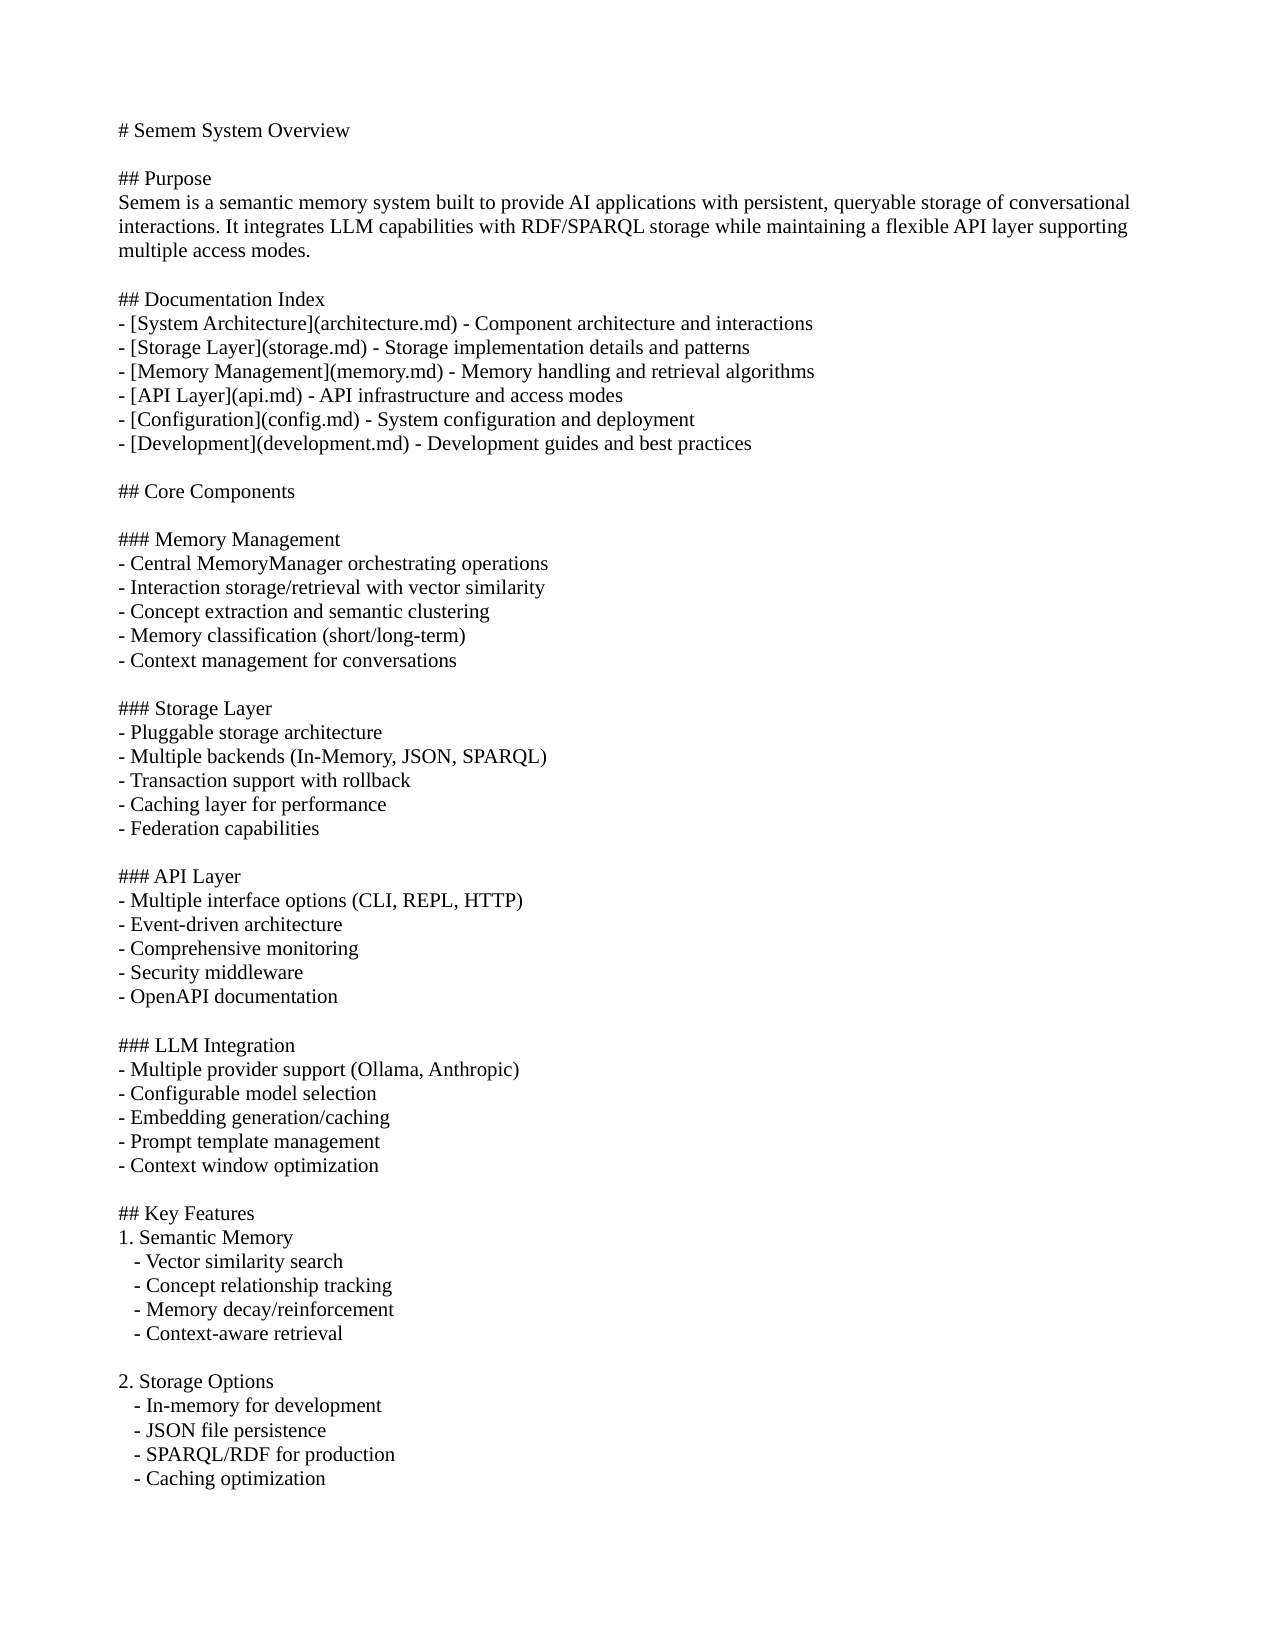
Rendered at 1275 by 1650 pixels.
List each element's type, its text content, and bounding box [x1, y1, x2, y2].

text ### Memory Management [118, 527, 1157, 551]
text ## Key Features [118, 1201, 1157, 1225]
text - Pluggable storage architecture [118, 720, 1157, 744]
text - Comprehensive monitoring [118, 936, 1157, 960]
text - [API Layer](api.md) - API infrastructure and access modes [118, 383, 1157, 407]
text - Federation capabilities [118, 816, 1157, 840]
text - Caching layer for performance [118, 792, 1157, 816]
text - Multiple provider support (Ollama, Anthropic) [118, 1057, 1157, 1081]
text - Prompt template management [118, 1129, 1157, 1153]
text - In-memory for development [118, 1393, 1157, 1417]
text - Context management for conversations [118, 647, 1157, 672]
text 2. Storage Options [118, 1369, 1157, 1393]
text - OpenAPI documentation [118, 984, 1157, 1008]
text - SPARQL/RDF for production [118, 1442, 1157, 1466]
text ### API Layer [118, 864, 1157, 888]
text ## Documentation Index [118, 287, 1157, 311]
text - Event-driven architecture [118, 912, 1157, 936]
text - [System Architecture](architecture.md) - Component architecture and interactions [118, 311, 1157, 335]
text - Context window optimization [118, 1153, 1157, 1177]
text - Configurable model selection [118, 1081, 1157, 1105]
text ## Purpose [118, 166, 1157, 190]
text - Caching optimization [118, 1466, 1157, 1490]
text # Semem System Overview [118, 118, 1157, 142]
text - Embedding generation/caching [118, 1105, 1157, 1129]
text - [Storage Layer](storage.md) - Storage implementation details and patterns [118, 335, 1157, 359]
text - Concept relationship tracking [118, 1273, 1157, 1297]
text - JSON file persistence [118, 1417, 1157, 1442]
text - Concept extraction and semantic clustering [118, 599, 1157, 623]
text - Transaction support with rollback [118, 768, 1157, 792]
text - Central MemoryManager orchestrating operations [118, 551, 1157, 575]
text - [Development](development.md) - Development guides and best practices [118, 431, 1157, 455]
text - Security middleware [118, 960, 1157, 984]
text ### Storage Layer [118, 696, 1157, 720]
text - Multiple backends (In-Memory, JSON, SPARQL) [118, 744, 1157, 768]
text - [Configuration](config.md) - System configuration and deployment [118, 407, 1157, 431]
text - Interaction storage/retrieval with vector similarity [118, 575, 1157, 599]
text - Memory decay/reinforcement [118, 1297, 1157, 1321]
text - Memory classification (short/long-term) [118, 623, 1157, 647]
text ## Core Components [118, 479, 1157, 503]
text - Vector similarity search [118, 1249, 1157, 1273]
text 1. Semantic Memory [118, 1225, 1157, 1249]
text Semem is a semantic memory system built to provide AI applications with persistent, queryable storage of conversational interactions. It integrates LLM capabilities with RDF/SPARQL storage while maintaining a flexible API layer supporting multiple access modes. [118, 190, 1157, 262]
text - Multiple interface options (CLI, REPL, HTTP) [118, 888, 1157, 912]
text ### LLM Integration [118, 1032, 1157, 1057]
text - [Memory Management](memory.md) - Memory handling and retrieval algorithms [118, 359, 1157, 383]
text - Context-aware retrieval [118, 1321, 1157, 1345]
